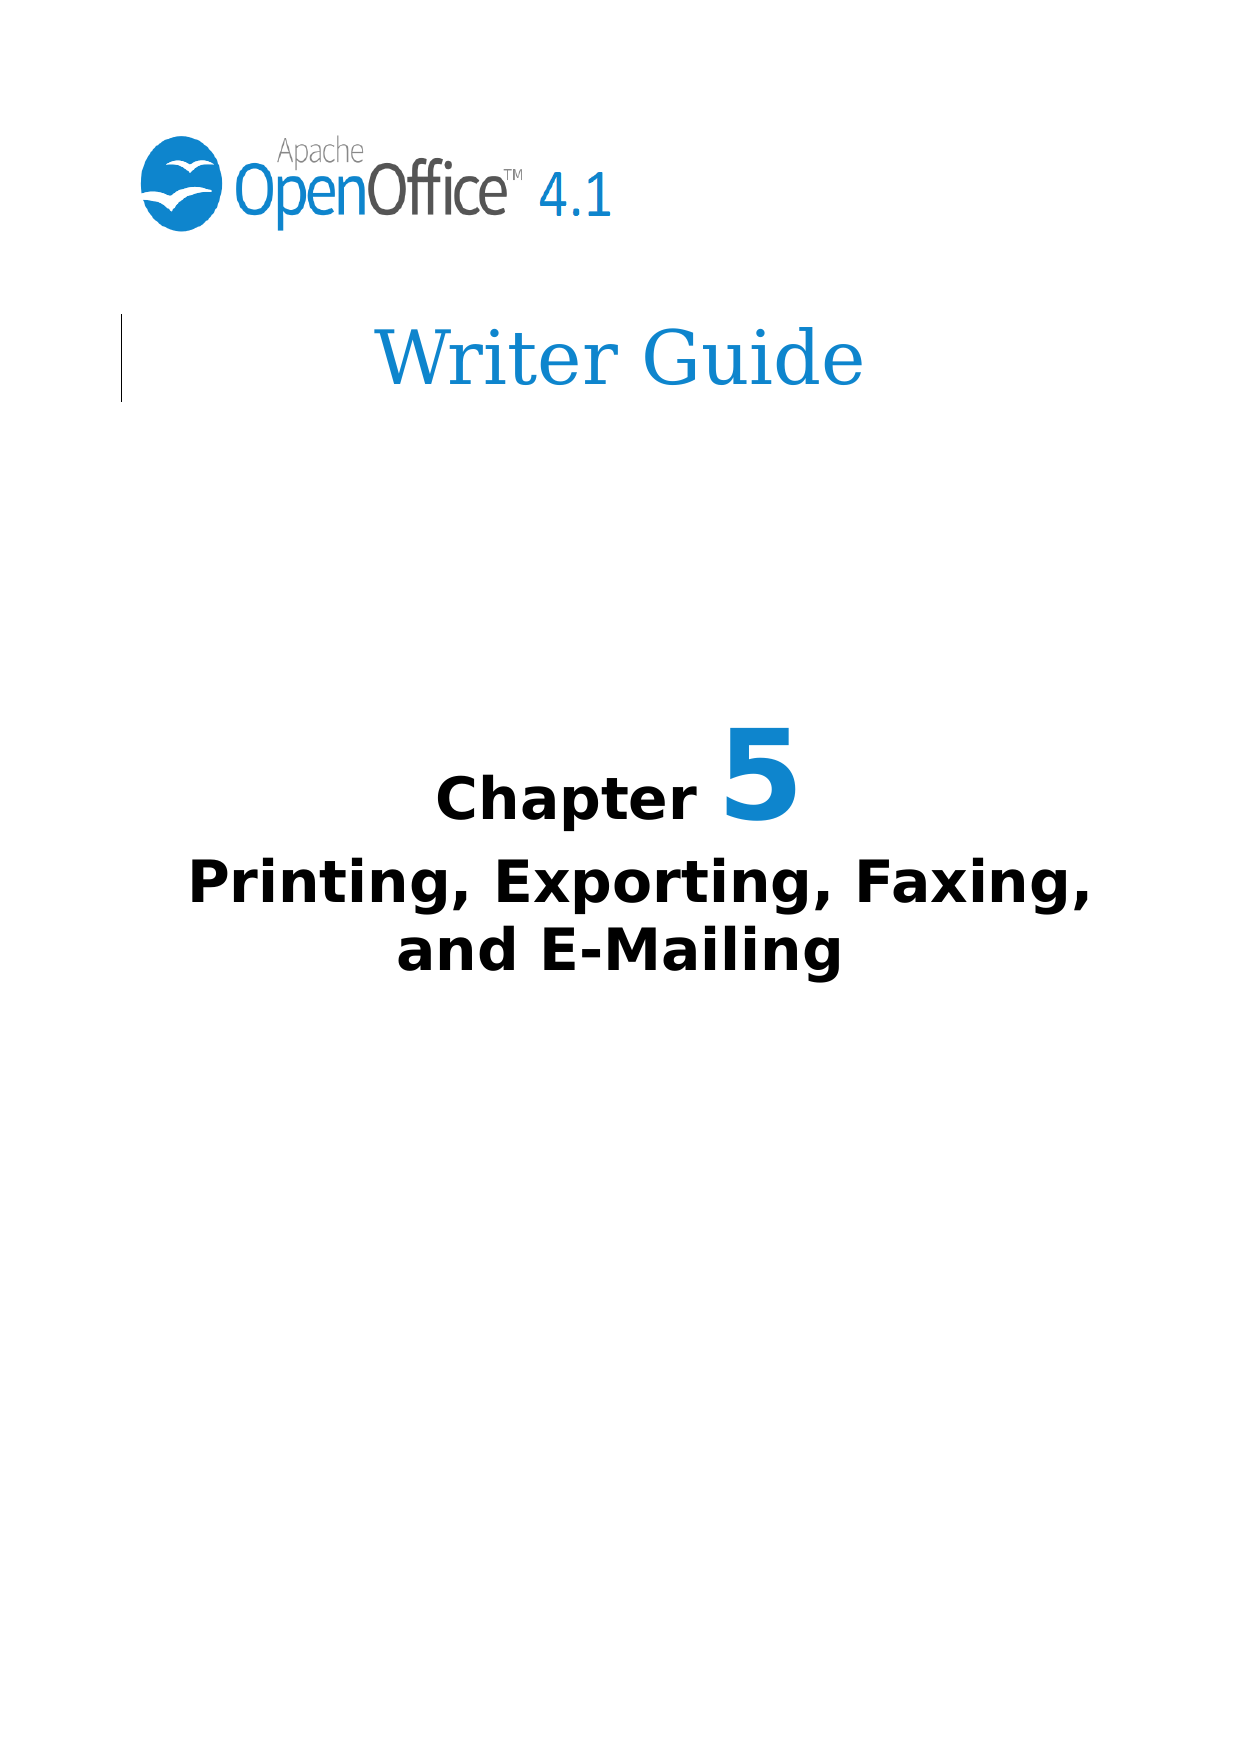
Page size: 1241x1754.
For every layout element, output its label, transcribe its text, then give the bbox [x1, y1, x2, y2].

text Writer Guide [136, 314, 1104, 402]
picture [139, 115, 619, 252]
subtitle Chapter 5 Printing, Exporting, Faxing, and E‑Mailing [136, 703, 1104, 984]
